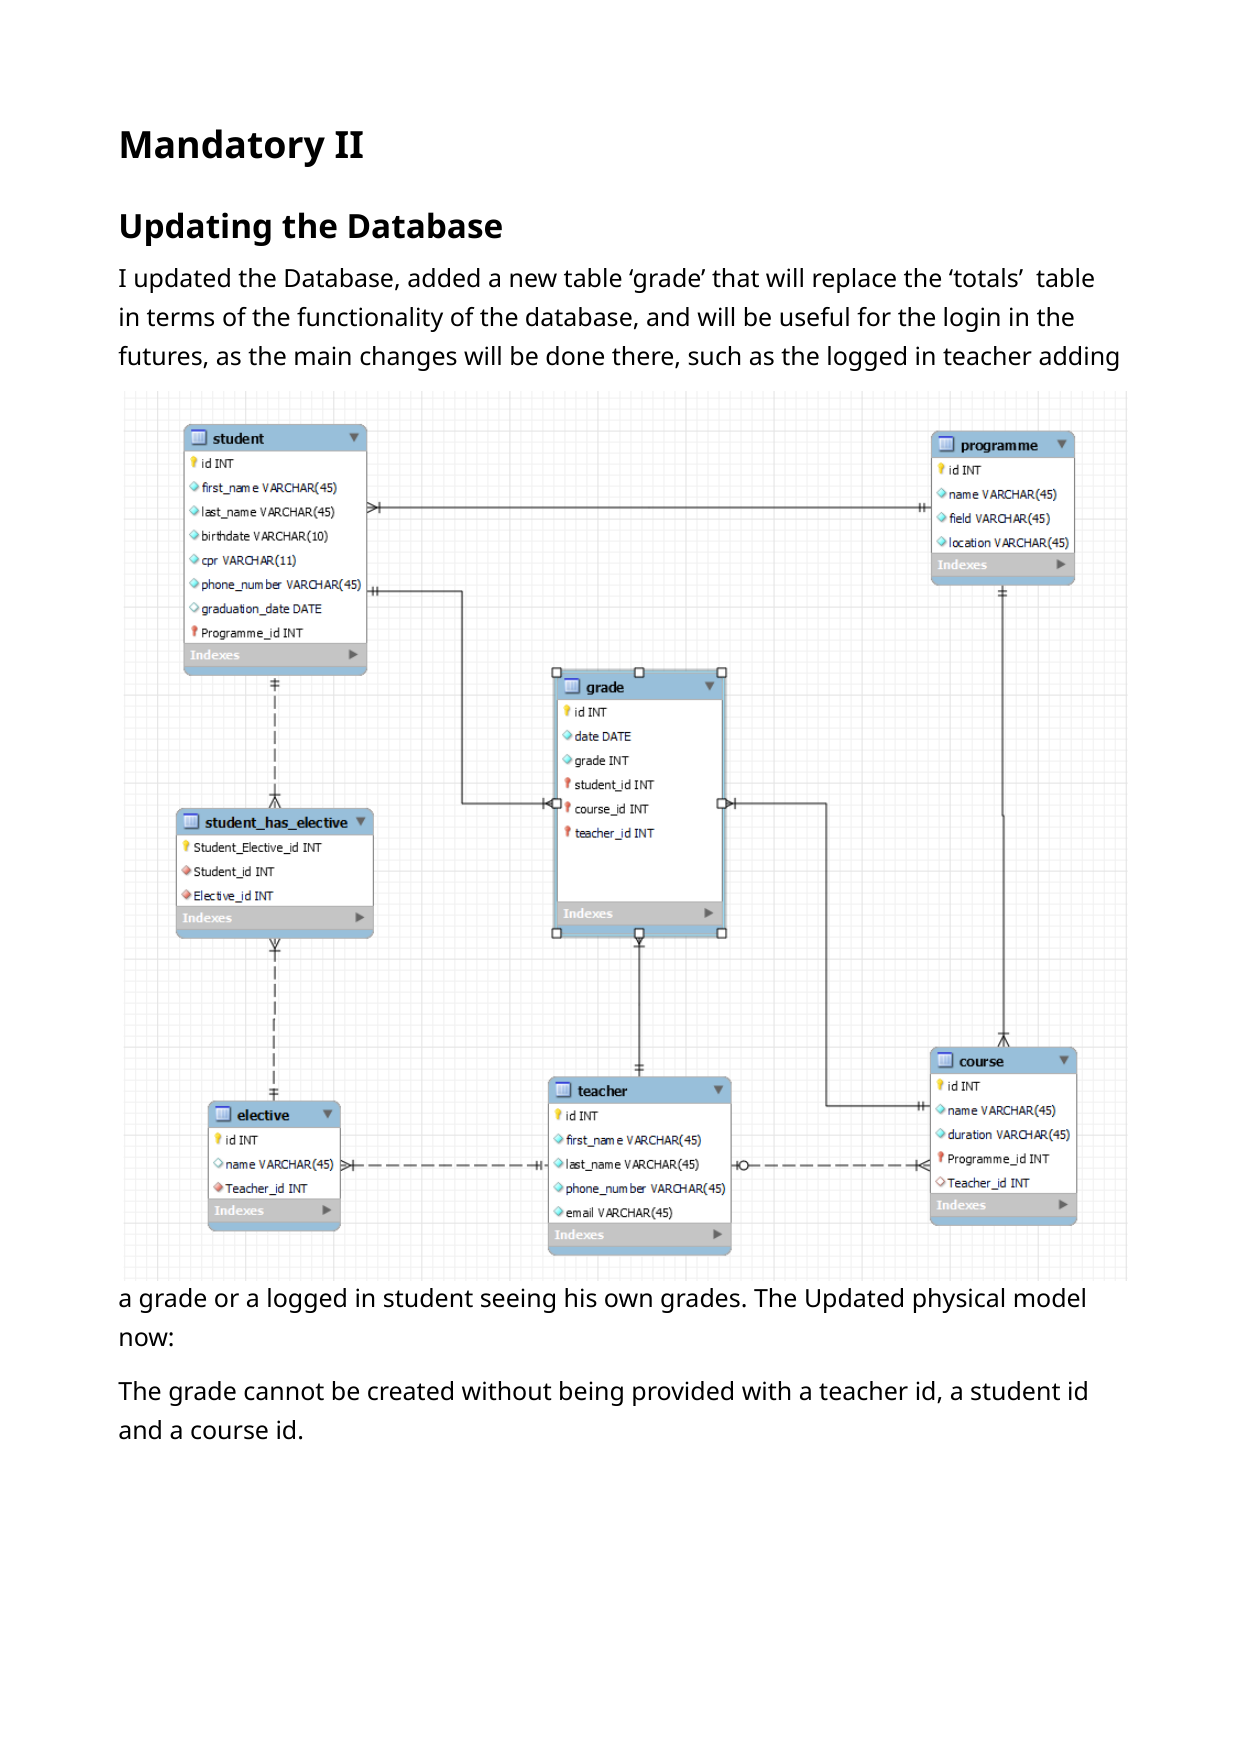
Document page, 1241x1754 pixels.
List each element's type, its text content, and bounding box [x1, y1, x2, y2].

subtitle Updating the Database [118, 202, 1122, 248]
picture [123, 391, 1128, 1281]
text The grade cannot be created without being provided with a teacher id, a student id and a course id. [118, 1374, 1122, 1447]
subtitle Mandatory II [118, 118, 1122, 169]
text I updated the Database, added a new table ‘grade’ that will replace the ‘totals’ table in terms of the functionality of the database, and will be useful for the login in the futures, as the main changes will be done there, such as the logged in teacher adding a grade or a logged in student seeing his own grades. The Updated physical model now: [118, 260, 1122, 1354]
